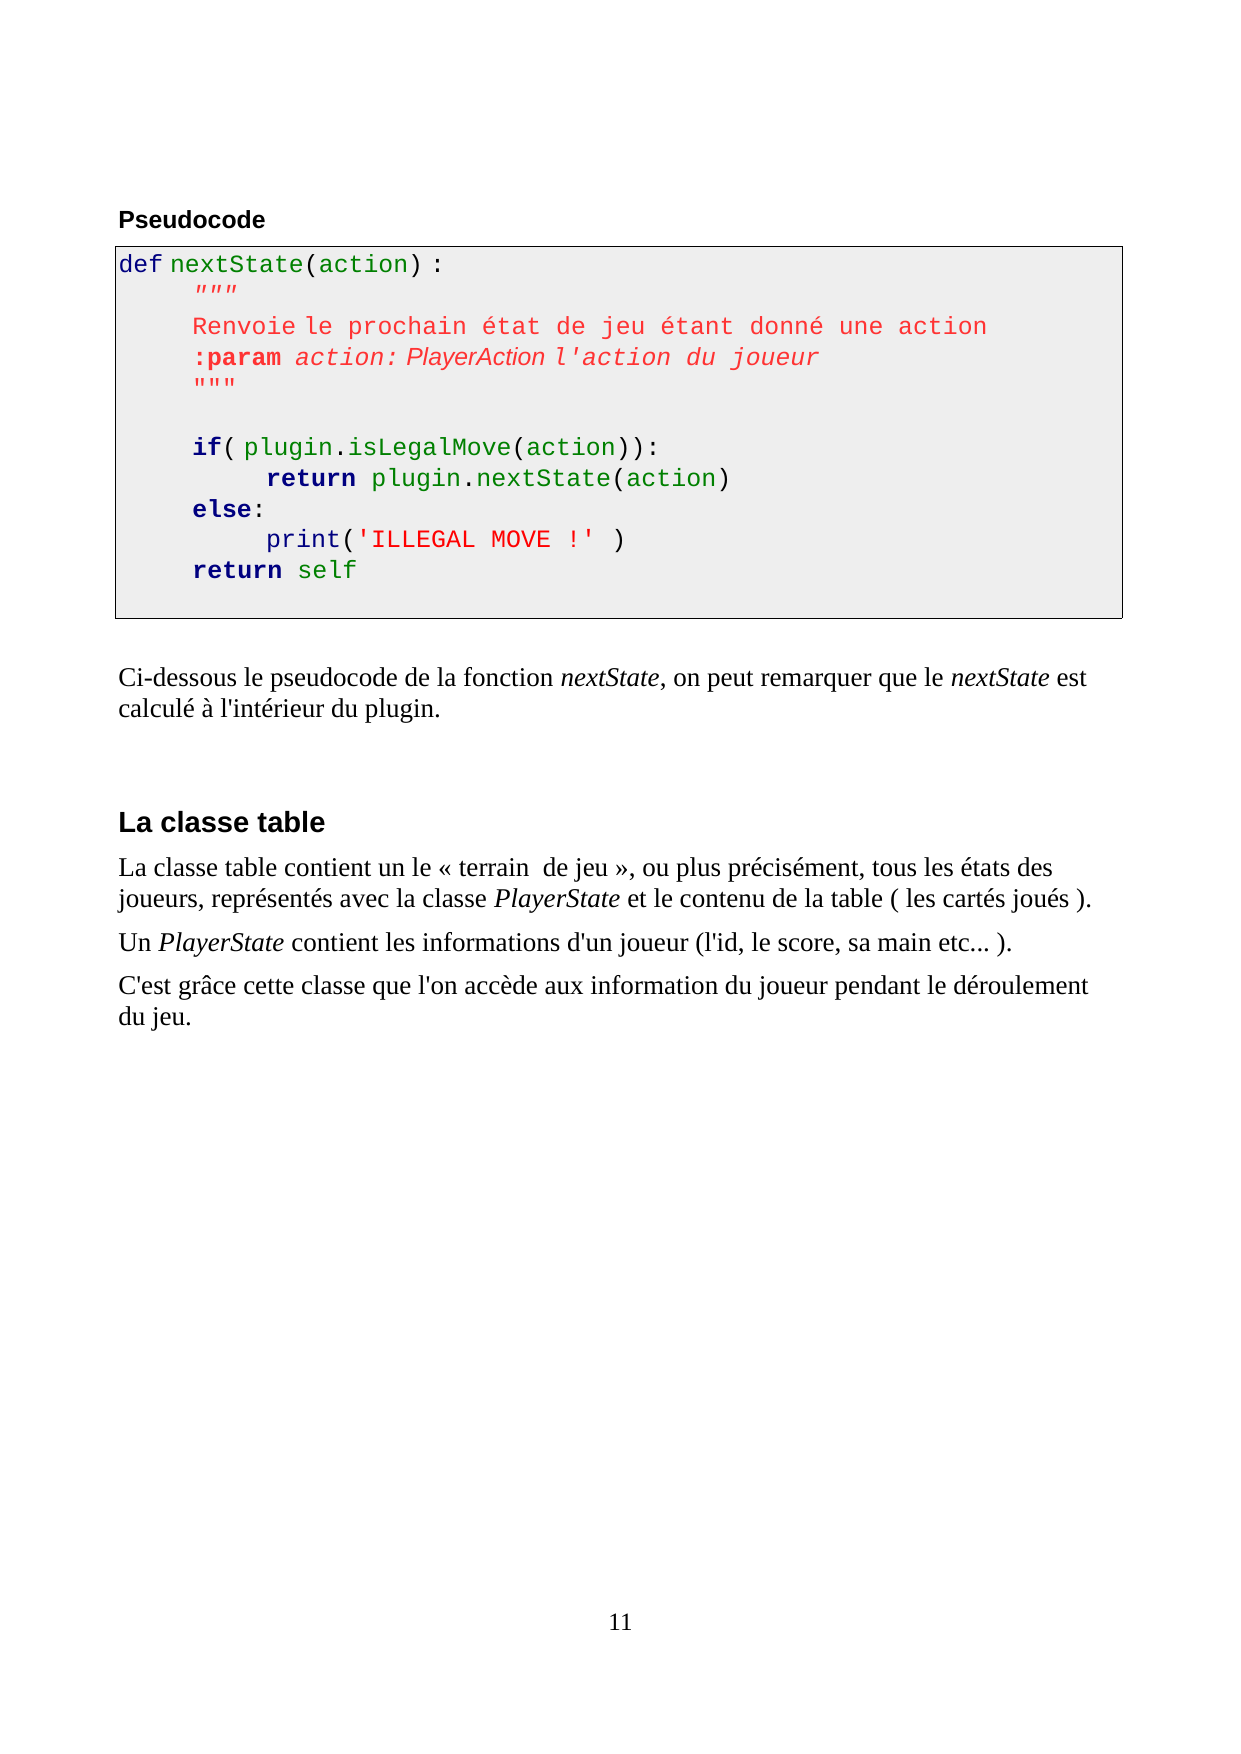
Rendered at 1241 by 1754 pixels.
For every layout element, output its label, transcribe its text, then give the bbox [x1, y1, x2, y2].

text Renvoie le prochain état de jeu étant donné une action [116, 308, 1122, 339]
text if( plugin.isLegalMove(action)): [116, 429, 1122, 460]
text print('ILLEGAL MOVE !' ) [116, 521, 1122, 552]
subtitle Pseudocode [118, 205, 1122, 234]
text C'est grâce cette classe que l'on accède aux information du joueur pendant le déroulement du jeu. [118, 969, 1122, 1032]
text return plugin.nextState(action) [116, 460, 1122, 491]
text Ci-dessous le pseudocode de la fonction nextState, on peut remarquer que le nextState est calculé à l'intérieur du plugin. [118, 661, 1122, 724]
text return self [116, 552, 1122, 583]
text else: [116, 491, 1122, 521]
text La classe table contient un le « terrain de jeu », ou plus précisément, tous les états des joueurs, représentés avec la classe PlayerState et le contenu de la table ( les cartés joués ). [118, 851, 1122, 913]
text :param action: PlayerAction l'action du joueur [116, 339, 1122, 369]
text """ [116, 277, 1122, 308]
subtitle La classe table [118, 805, 1122, 838]
text def nextState(action) : [116, 247, 1122, 277]
text Un PlayerState contient les informations d'un joueur (l'id, le score, sa main etc... ). [118, 926, 1122, 957]
text """ [116, 369, 1122, 400]
